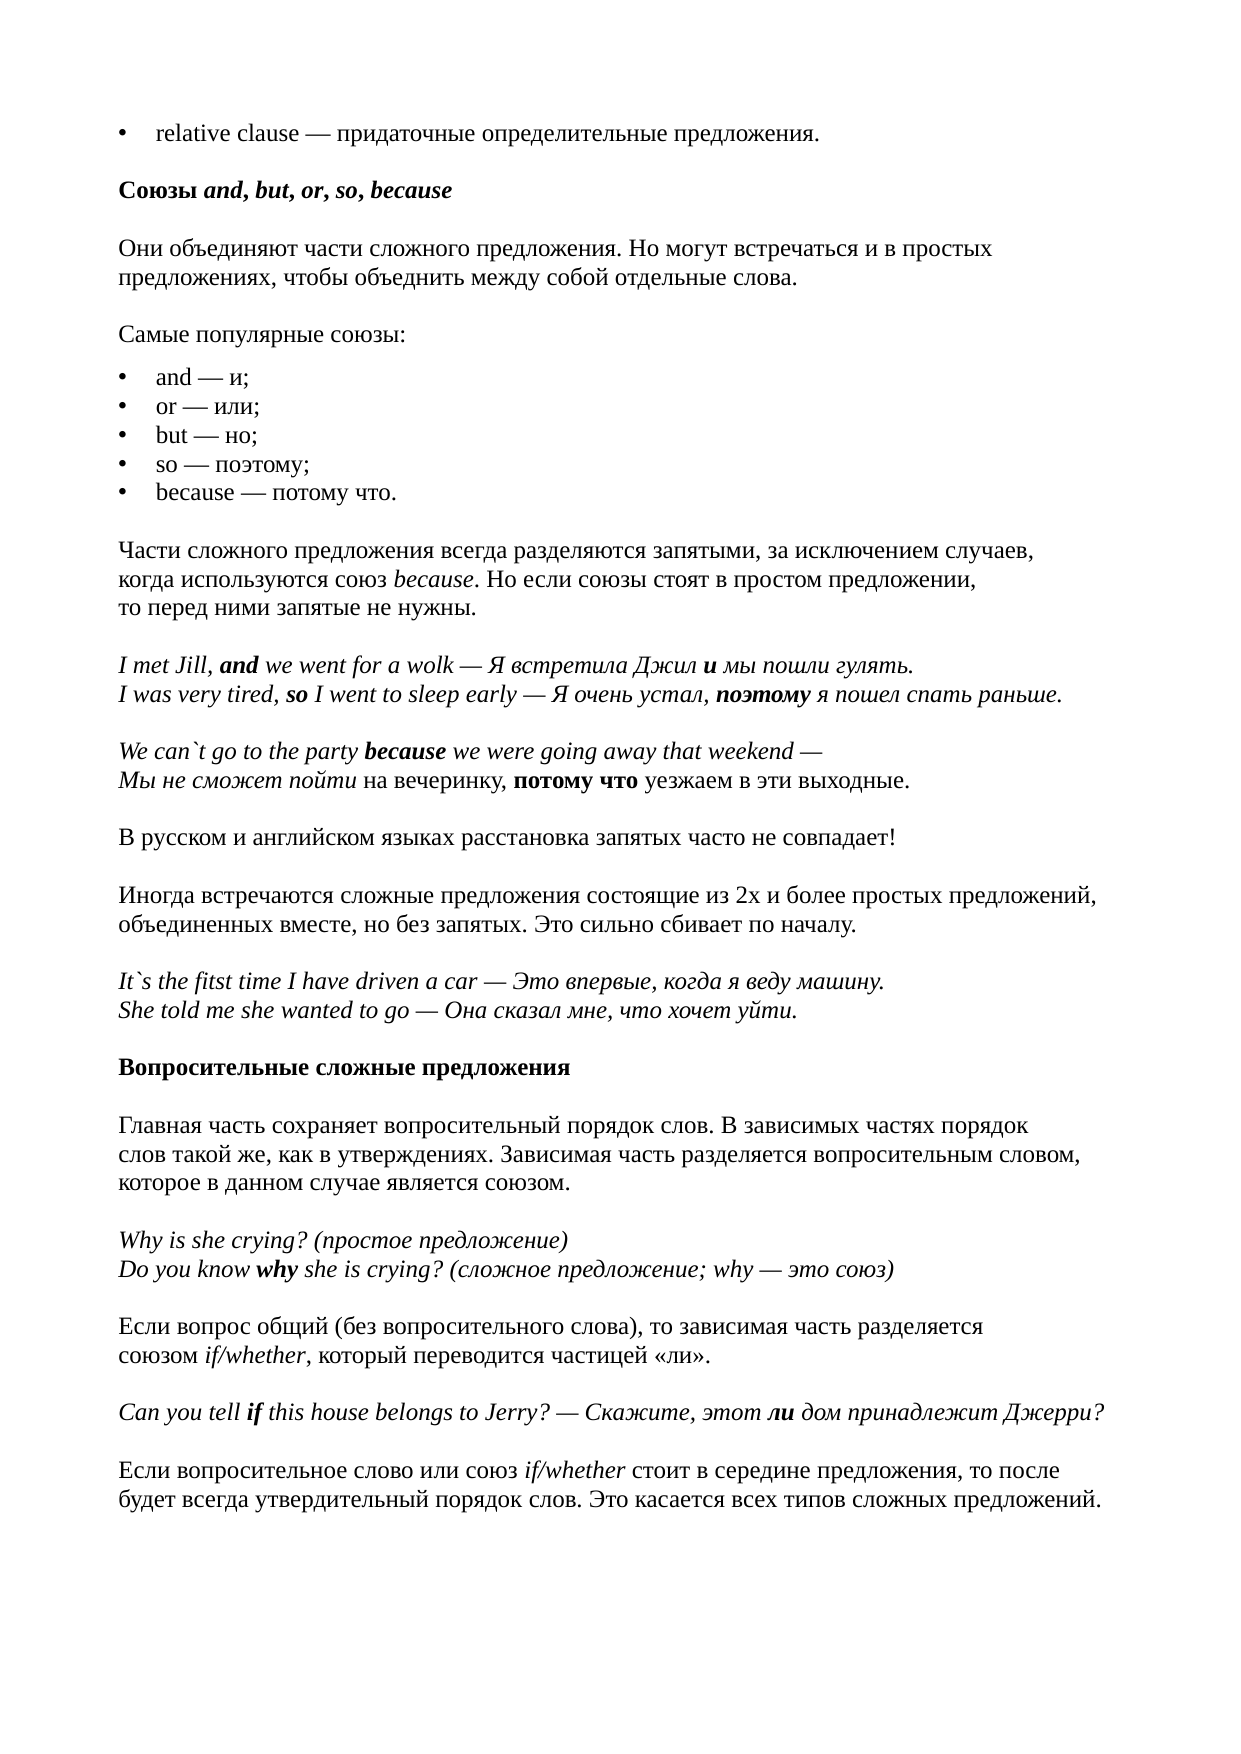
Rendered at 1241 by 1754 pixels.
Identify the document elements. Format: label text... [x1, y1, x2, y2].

text Can you tell if this house belongs to Jerry? — Скажите, этот ли дом принадлежит Джерри? [118, 1397, 1122, 1426]
text Мы не сможет пойти на вечеринку, потому что уезжаем в эти выходные. [118, 765, 1122, 794]
text Части сложного предложения всегда разделяются запятыми, за исключением случаев, [118, 535, 1122, 564]
text I was very tired, so I went to sleep early — Я очень устал, поэтому я пошел спать раньше. [118, 679, 1122, 707]
text В русском и английском языках расстановка запятых часто не совпадает! [118, 822, 1122, 851]
text Они объединяют части сложного предложения. Но могут встречаться и в простых предложениях, чтобы объеднить между собой отдельные слова. [118, 233, 1122, 291]
text Иногда встречаются сложные предложения состоящие из 2х и более простых предложений, объединенных вместе, но без запятых. Это сильно сбивает по началу. [118, 880, 1122, 937]
text Why is she crying? (простое предложение) [118, 1225, 1122, 1254]
text It`s the fitst time I have driven a car — Это впервые, когда я веду машину. [118, 966, 1122, 995]
list but — но; [118, 420, 1122, 449]
text I met Jill, and we went for a wolk — Я встретила Джил и мы пошли гулять. [118, 650, 1122, 679]
text Самые популярные союзы: [118, 319, 1122, 348]
text то перед ними запятые не нужны. [118, 592, 1122, 621]
list relative clause — придаточные определительные предложения. [118, 118, 1122, 147]
list because — потому что. [118, 477, 1122, 506]
text слов такой же, как в утверждениях. Зависимая часть разделяется вопросительным словом, которое в данном случае является союзом. [118, 1139, 1122, 1196]
text Главная часть сохраняет вопросительный порядок слов. В зависимых частях порядок [118, 1110, 1122, 1139]
text союзом if/whether, который переводится частицей «ли». [118, 1340, 1122, 1369]
text Союзы and, but, or, so, because [118, 176, 1122, 204]
text когда используются союз because. Но если союзы стоят в простом предложении, [118, 564, 1122, 592]
text She told me she wanted to go — Она сказал мне, что хочет уйти. [118, 995, 1122, 1024]
list so — поэтому; [118, 449, 1122, 477]
text We can`t go to the party because we were going away that weekend — [118, 736, 1122, 765]
text Вопросительные cложные предложения [118, 1052, 1122, 1081]
list or — или; [118, 391, 1122, 420]
text Do you know why she is crying? (сложное предложение; why — это союз) [118, 1254, 1122, 1282]
text Если вопрос общий (без вопросительного слова), то зависимая часть разделяется [118, 1311, 1122, 1340]
list and — и; [118, 362, 1122, 391]
text Если вопросительное слово или союз if/whether стоит в середине предложения, то после будет всегда утвердительный порядок слов. Это касается всех типов сложных предложений. [118, 1455, 1122, 1512]
